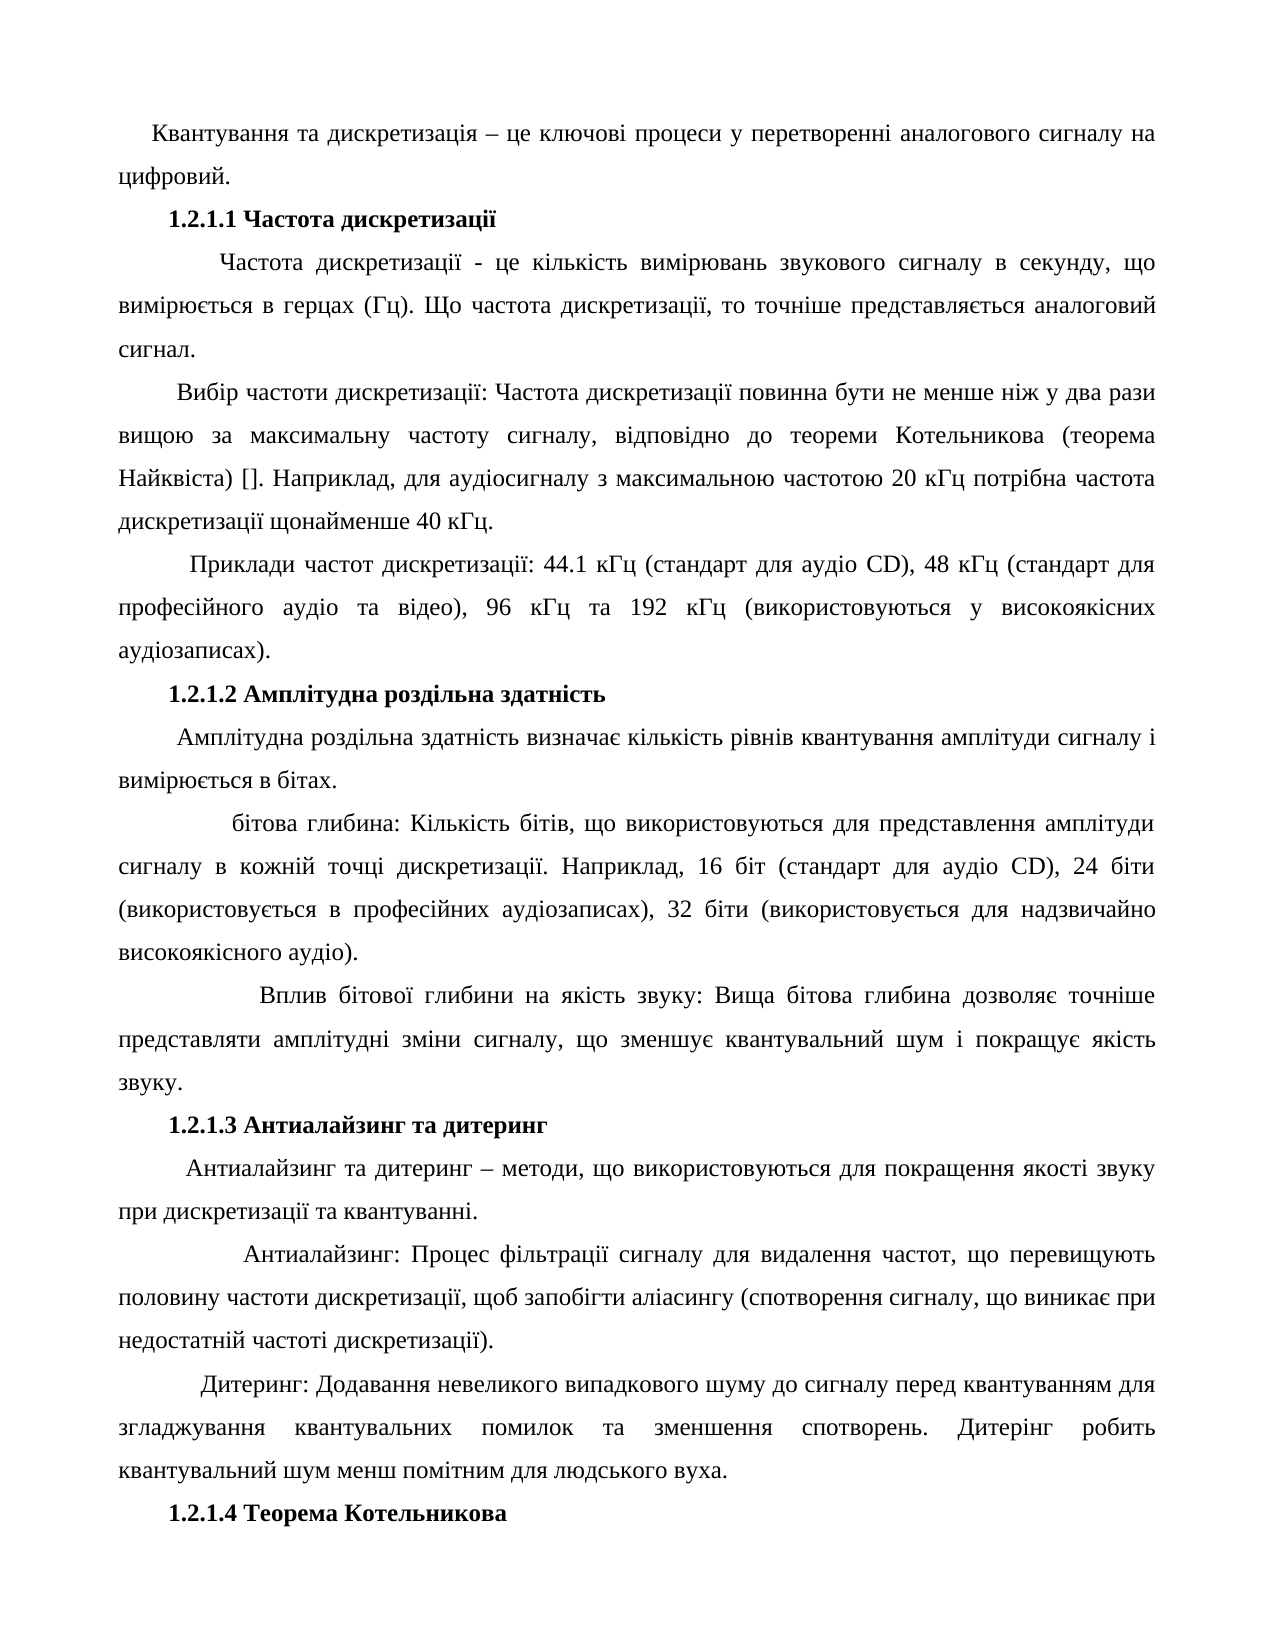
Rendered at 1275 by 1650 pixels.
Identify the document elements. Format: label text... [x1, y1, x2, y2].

text Дитеринг: Додавання невеликого випадкового шуму до сигналу перед квантуванням для згладжування квантувальних помилок та зменшення спотворень. Дитерінг робить квантувальний шум менш помітним для людського вуха. [118, 1369, 1157, 1484]
text Антиалайзинг: Процес фільтрації сигналу для видалення частот, що перевищують половину частоти дискретизації, щоб запобігти аліасингу (спотворення сигналу, що виникає при недостатній частоті дискретизації). [118, 1239, 1157, 1354]
text Квантування та дискретизація – це ключові процеси у перетворенні аналогового сигналу на цифровий. [118, 118, 1157, 190]
text Антиалайзинг та дитеринг – методи, що використовуються для покращення якості звуку при дискретизації та квантуванні. [118, 1153, 1157, 1225]
text Приклади частот дискретизації: 44.1 кГц (стандарт для аудіо CD), 48 кГц (стандарт для професійного аудіо та відео), 96 кГц та 192 кГц (використовуються у високоякісних аудіозаписах). [118, 549, 1157, 664]
text бітова глибина: Кількість бітів, що використовуються для представлення амплітуди сигналу в кожній точці дискретизації. Наприклад, 16 біт (стандарт для аудіо CD), 24 біти (використовується в професійних аудіозаписах), 32 біти (використовується для надзвичайно високоякісного аудіо). [118, 808, 1157, 966]
text 1.2.1.2 Амплітудна роздільна здатність [118, 679, 1157, 707]
text 1.2.1.1 Частота дискретизації [118, 204, 1157, 233]
text Частота дискретизації - це кількість вимірювань звукового сигналу в секунду, що вимірюється в герцах (Гц). Що частота дискретизації, то точніше представляється аналоговий сигнал. [118, 247, 1157, 362]
text Вибір частоти дискретизації: Частота дискретизації повинна бути не менше ніж у два рази вищою за максимальну частоту сигналу, відповідно до теореми Котельникова (теорема Найквіста) []. Наприклад, для аудіосигналу з максимальною частотою 20 кГц потрібна частота дискретизації щонайменше 40 кГц. [118, 377, 1157, 535]
text Амплітудна роздільна здатність визначає кількість рівнів квантування амплітуди сигналу і вимірюється в бітах. [118, 722, 1157, 794]
text 1.2.1.3 Антиалайзинг та дитеринг [118, 1110, 1157, 1139]
text 1.2.1.4 Теорема Котельникова [118, 1498, 1157, 1527]
text Вплив бітової глибини на якість звуку: Вища бітова глибина дозволяє точніше представляти амплітудні зміни сигналу, що зменшує квантувальний шум і покращує якість звуку. [118, 981, 1157, 1096]
